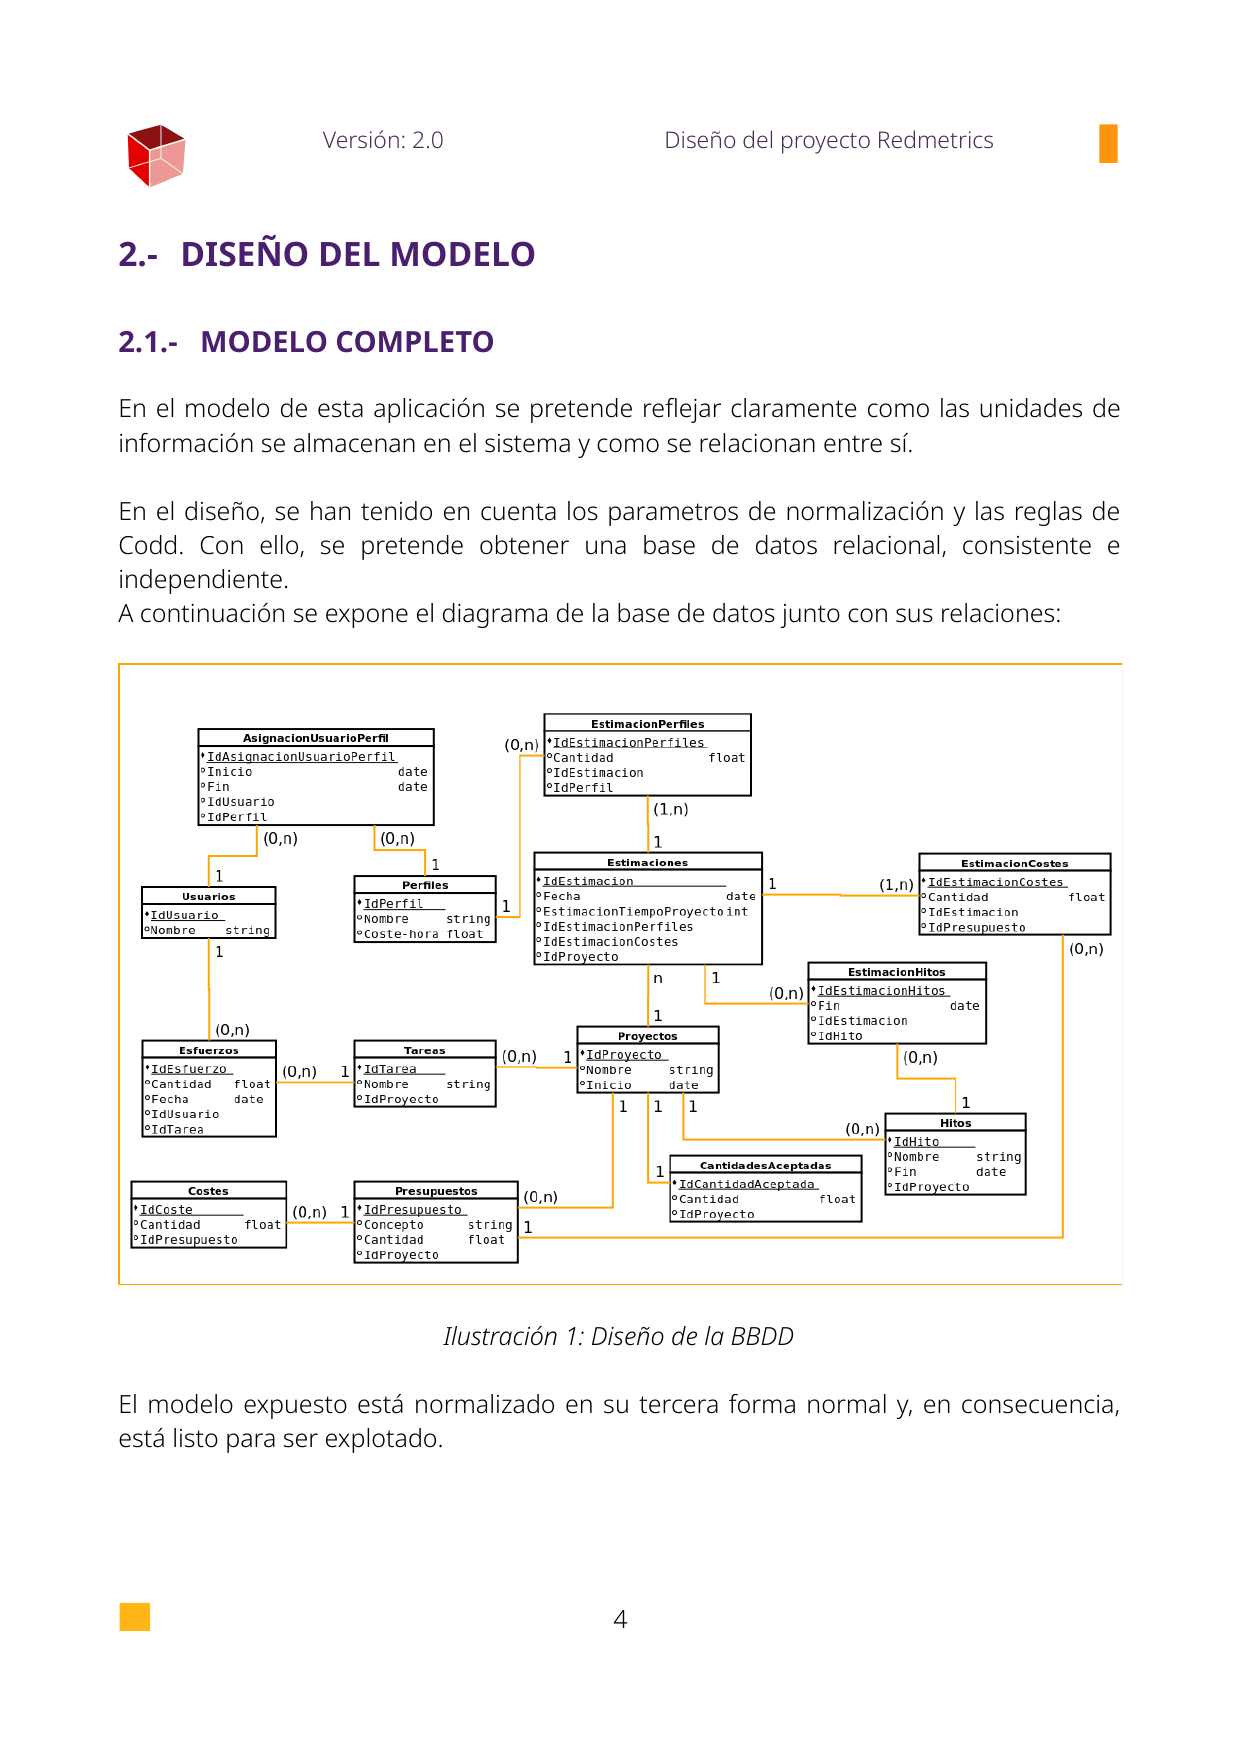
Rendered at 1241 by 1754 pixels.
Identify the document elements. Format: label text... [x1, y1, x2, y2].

picture [118, 663, 1123, 1285]
subtitle Modelo completo [118, 321, 1122, 361]
text El modelo expuesto está normalizado en su tercera forma normal y, en consecuencia, está listo para ser explotado. [118, 1387, 1122, 1455]
text Ilustración 1: Diseño de la BBDD [118, 1285, 1122, 1353]
subtitle Diseño del Modelo [118, 231, 1122, 276]
text En el modelo de esta aplicación se pretende reflejar claramente como las unidades de información se almacenan en el sistema y como se relacionan entre sí. [118, 391, 1122, 459]
text A continuación se expone el diagrama de la base de datos junto con sus relaciones: [118, 596, 1122, 629]
picture [123, 123, 189, 189]
text En el diseño, se han tenido en cuenta los parametros de normalización y las reglas de Codd. Con ello, se pretende obtener una base de datos relacional, consistente e independiente. [118, 493, 1122, 596]
